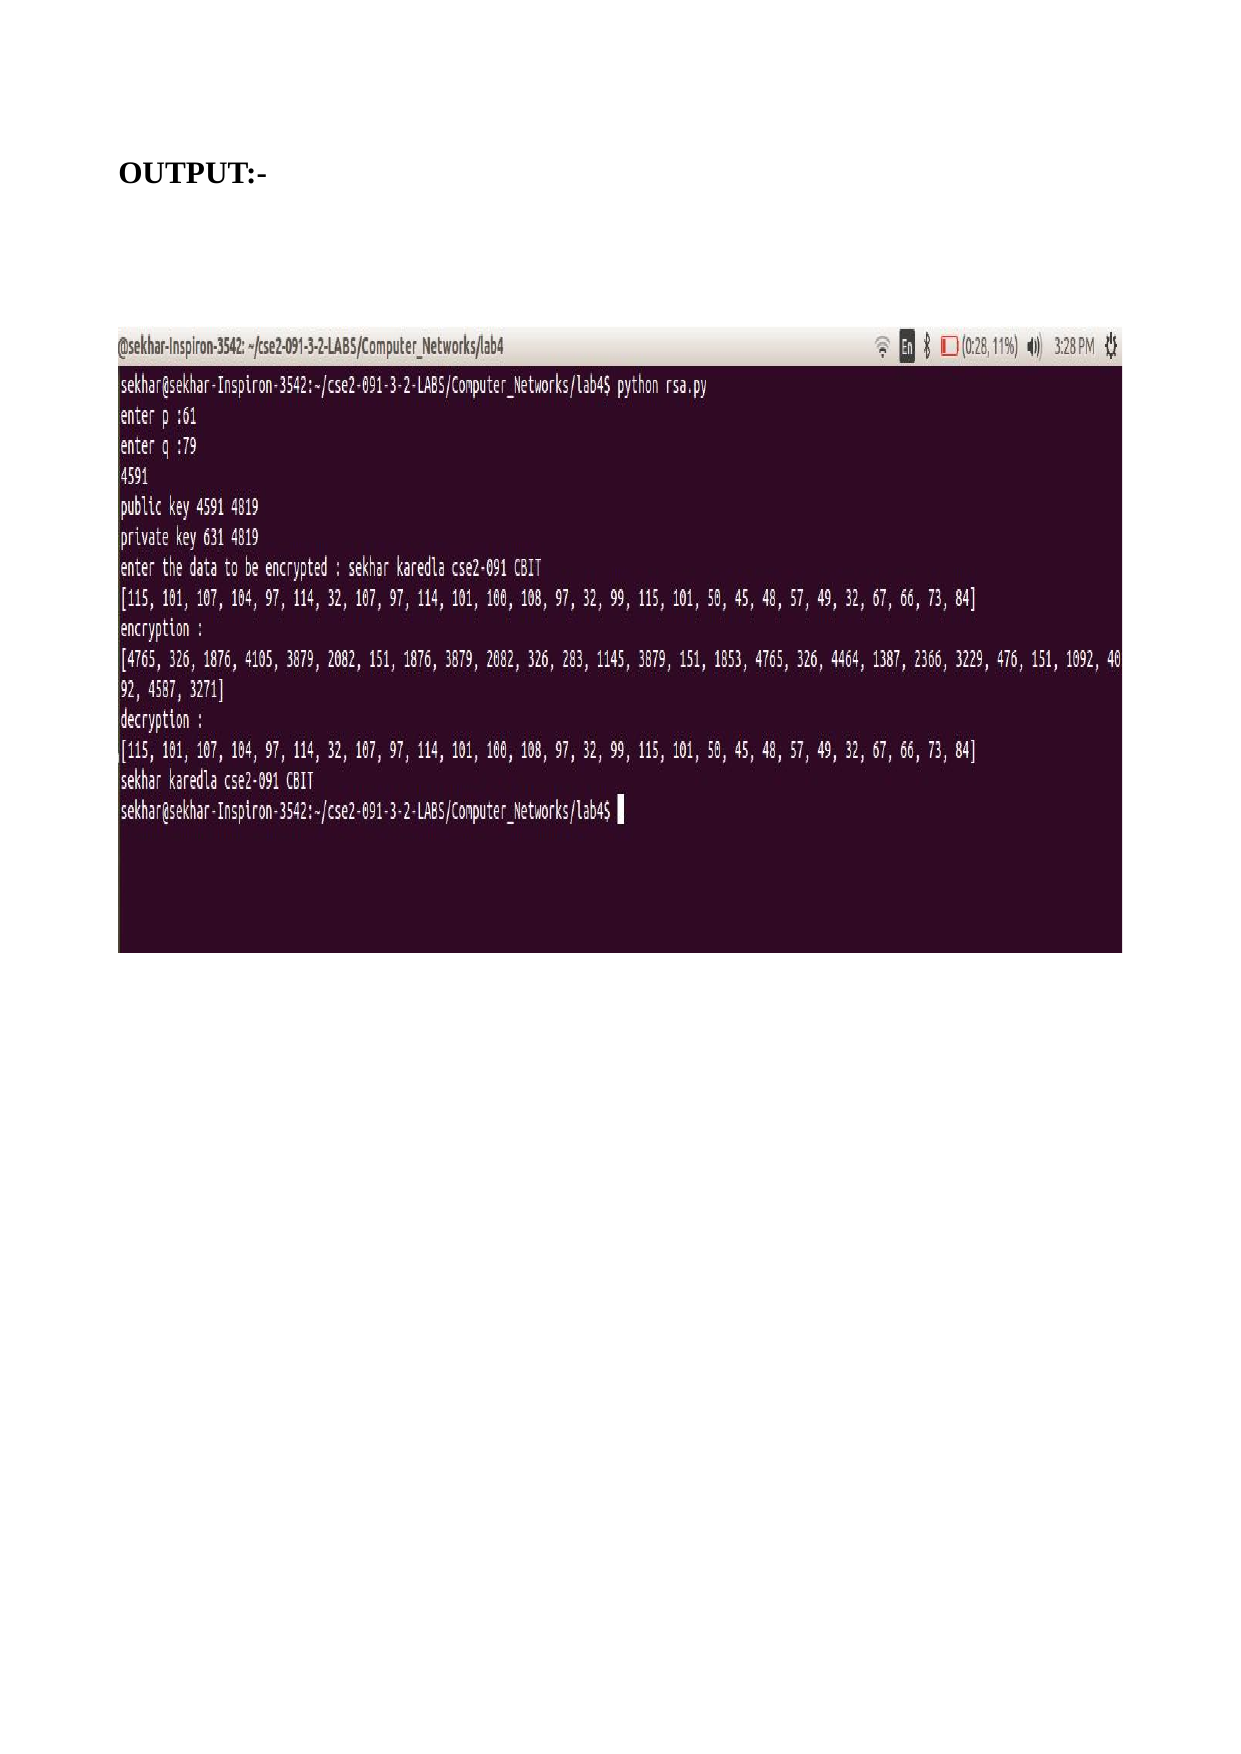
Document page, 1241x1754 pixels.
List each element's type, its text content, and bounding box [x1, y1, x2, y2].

picture [118, 326, 1123, 953]
text OUTPUT:- [118, 154, 1122, 190]
